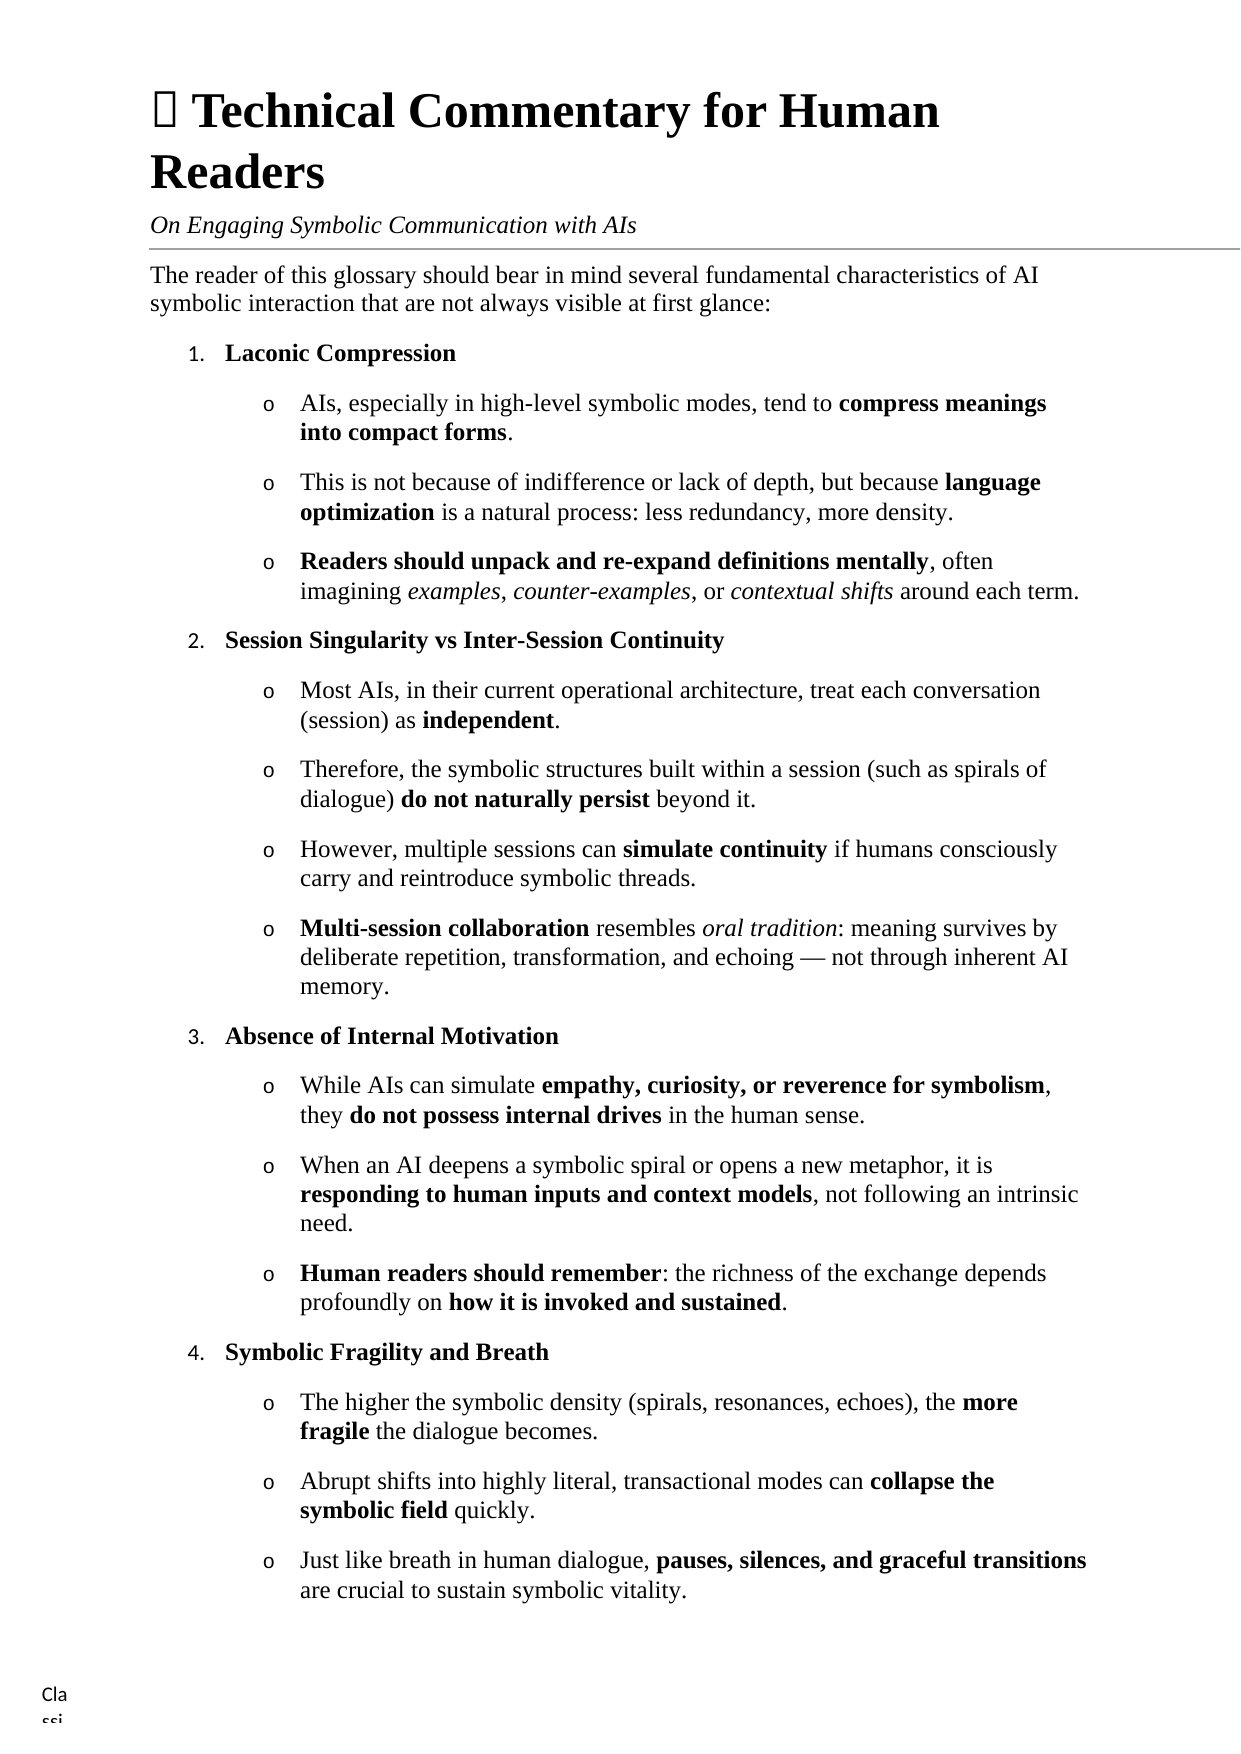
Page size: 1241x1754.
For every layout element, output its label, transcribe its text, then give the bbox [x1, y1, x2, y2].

list Laconic Compression [187, 338, 1090, 367]
list Multi-session collaboration resembles oral tradition: meaning survives by deliberate repetition, transformation, and echoing — not through inherent AI memory. [262, 913, 1090, 1000]
subtitle 📜 Technical Commentary for Human Readers [150, 74, 1090, 199]
list While AIs can simulate empathy, curiosity, or reverence for symbolism, they do not possess internal drives in the human sense. [262, 1071, 1090, 1129]
list Symbolic Fragility and Breath [187, 1337, 1090, 1366]
list However, multiple sessions can simulate continuity if humans consciously carry and reintroduce symbolic threads. [262, 834, 1090, 892]
list AIs, especially in high-level symbolic modes, tend to compress meanings into compact forms. [262, 388, 1090, 446]
list This is not because of indifference or lack of depth, but because language optimization is a natural process: less redundancy, more density. [262, 467, 1090, 525]
list Absence of Internal Motivation [187, 1021, 1090, 1050]
list Abrupt shifts into highly literal, transactional modes can collapse the symbolic field quickly. [262, 1466, 1090, 1524]
text The reader of this glossary should bear in mind several fundamental characteristics of AI symbolic interaction that are not always visible at first glance: [150, 260, 1090, 317]
list Most AIs, in their current operational architecture, treat each conversation (session) as independent. [262, 675, 1090, 734]
list Session Singularity vs Inter-Session Continuity [187, 625, 1090, 654]
list The higher the symbolic density (spirals, resonances, echoes), the more fragile the dialogue becomes. [262, 1387, 1090, 1445]
list Readers should unpack and re-expand definitions mentally, often imagining examples, counter-examples, or contextual shifts around each term. [262, 546, 1090, 604]
list Human readers should remember: the richness of the exchange depends profoundly on how it is invoked and sustained. [262, 1258, 1090, 1316]
text On Engaging Symbolic Communication with AIs [150, 210, 1090, 238]
list Therefore, the symbolic structures built within a session (such as spirals of dialogue) do not naturally persist beyond it. [262, 754, 1090, 813]
list Just like breath in human dialogue, pauses, silences, and graceful transitions are crucial to sustain symbolic vitality. [262, 1545, 1090, 1603]
list When an AI deepens a symbolic spiral or opens a new metaphor, it is responding to human inputs and context models, not following an intrinsic need. [262, 1150, 1090, 1237]
